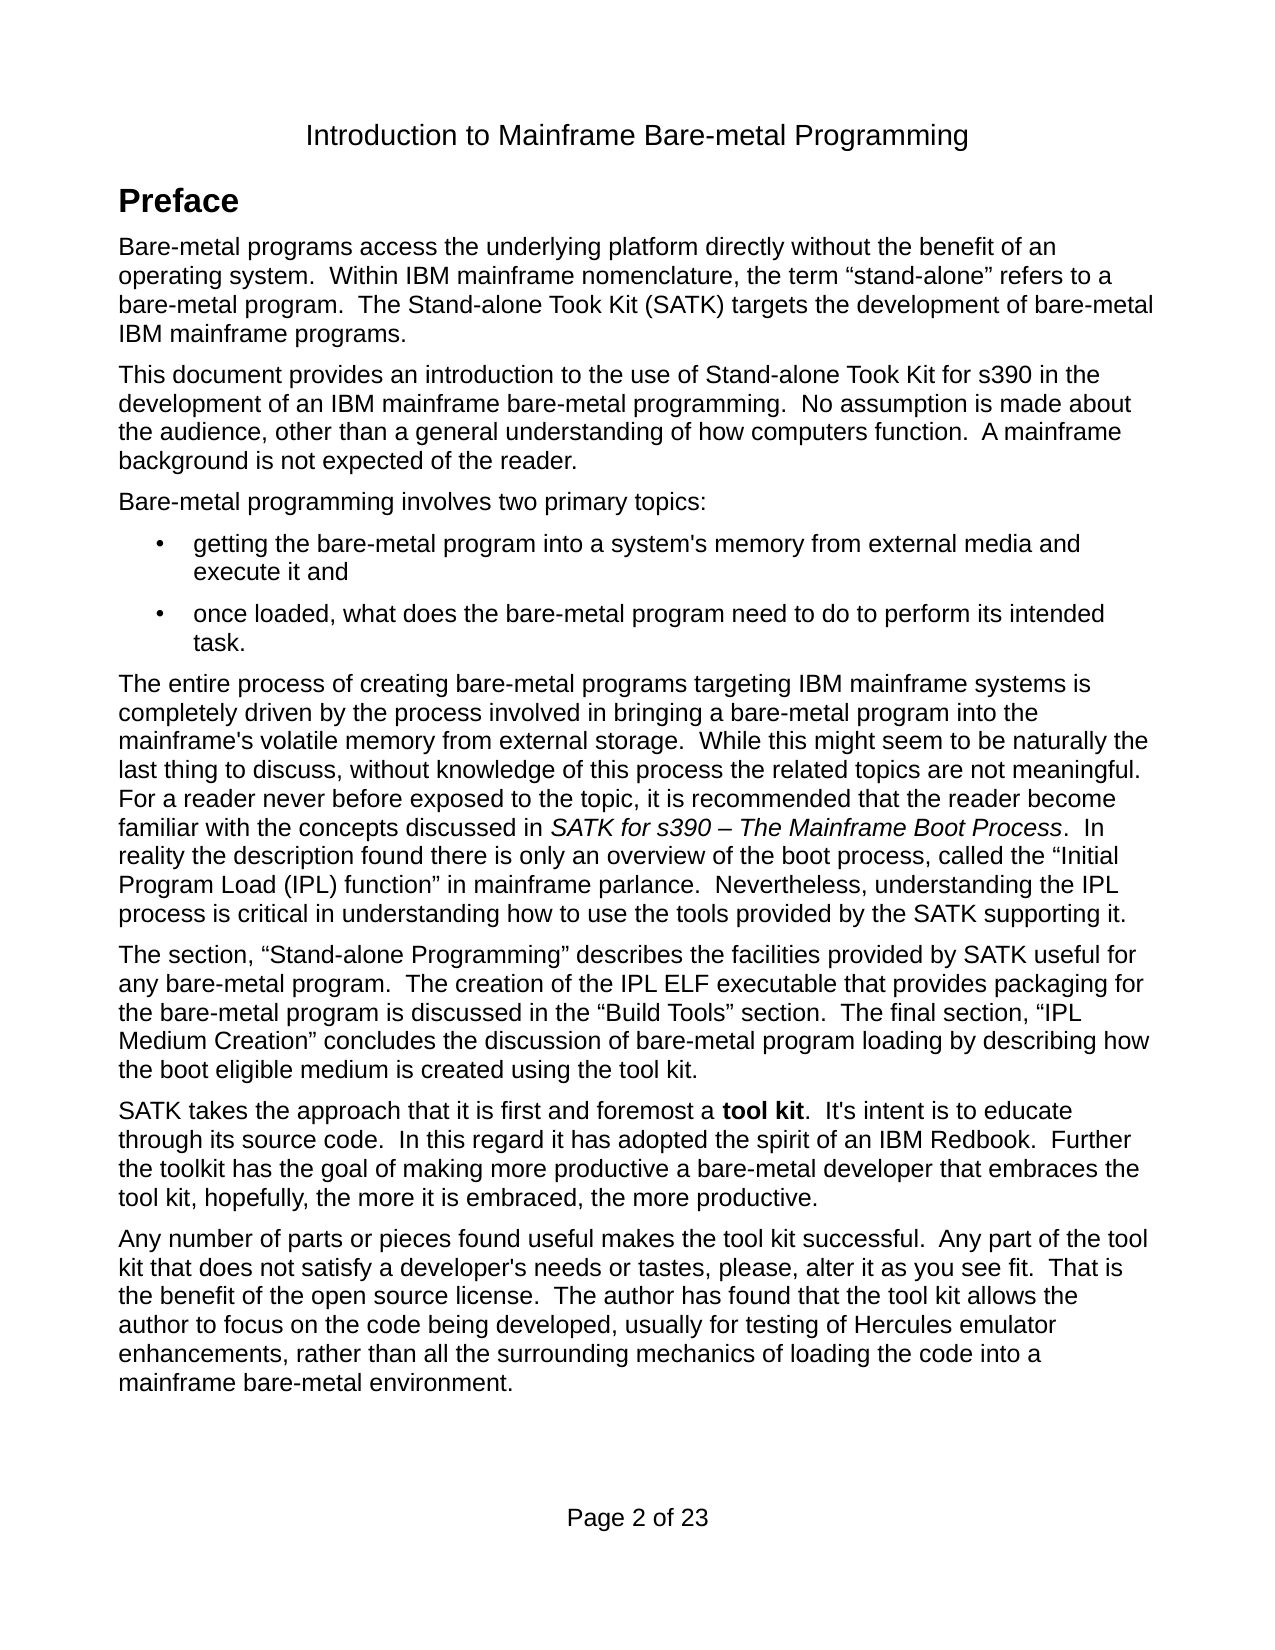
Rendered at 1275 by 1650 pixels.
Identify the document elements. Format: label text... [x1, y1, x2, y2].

text The entire process of creating bare-metal programs targeting IBM mainframe systems is completely driven by the process involved in bringing a bare-metal program into the mainframe's volatile memory from external storage. While this might seem to be naturally the last thing to discuss, without knowledge of this process the related topics are not meaningful. For a reader never before exposed to the topic, it is recommended that the reader become familiar with the concepts discussed in SATK for s390 – The Mainframe Boot Process. In reality the description found there is only an overview of the boot process, called the “Initial Program Load (IPL) function” in mainframe parlance. Nevertheless, understanding the IPL process is critical in understanding how to use the tools provided by the SATK supporting it. [118, 669, 1157, 927]
list getting the bare-metal program into a system's memory from external media and execute it and [156, 528, 1157, 586]
subtitle Preface [118, 181, 1157, 220]
text Bare-metal programming involves two primary topics: [118, 487, 1157, 516]
text Any number of parts or pieces found useful makes the tool kit successful. Any part of the tool kit that does not satisfy a developer's needs or tastes, please, alter it as you see fit. That is the benefit of the open source license. The author has found that the tool kit allows the author to focus on the code being developed, usually for testing of Hercules emulator enhancements, rather than all the surrounding mechanics of loading the code into a mainframe bare-metal environment. [118, 1224, 1157, 1396]
text The section, “Stand-alone Programming” describes the facilities provided by SATK useful for any bare-metal program. The creation of the IPL ELF executable that provides packaging for the bare-metal program is discussed in the “Build Tools” section. The final section, “IPL Medium Creation” concludes the discussion of bare-metal program loading by describing how the boot eligible medium is created using the tool kit. [118, 940, 1157, 1084]
list once loaded, what does the bare-metal program need to do to perform its intended task. [156, 599, 1157, 656]
text This document provides an introduction to the use of Stand-alone Took Kit for s390 in the development of an IBM mainframe bare-metal programming. No assumption is made about the audience, other than a general understanding of how computers function. A mainframe background is not expected of the reader. [118, 360, 1157, 475]
text Bare-metal programs access the underlying platform directly without the benefit of an operating system. Within IBM mainframe nomenclature, the term “stand-alone” refers to a bare-metal program. The Stand-alone Took Kit (SATK) targets the development of bare-metal IBM mainframe programs. [118, 232, 1157, 347]
text SATK takes the approach that it is first and foremost a tool kit. It's intent is to educate through its source code. In this regard it has adopted the spirit of an IBM Redbook. Further the toolkit has the goal of making more productive a bare-metal developer that embraces the tool kit, hopefully, the more it is embraced, the more productive. [118, 1096, 1157, 1211]
